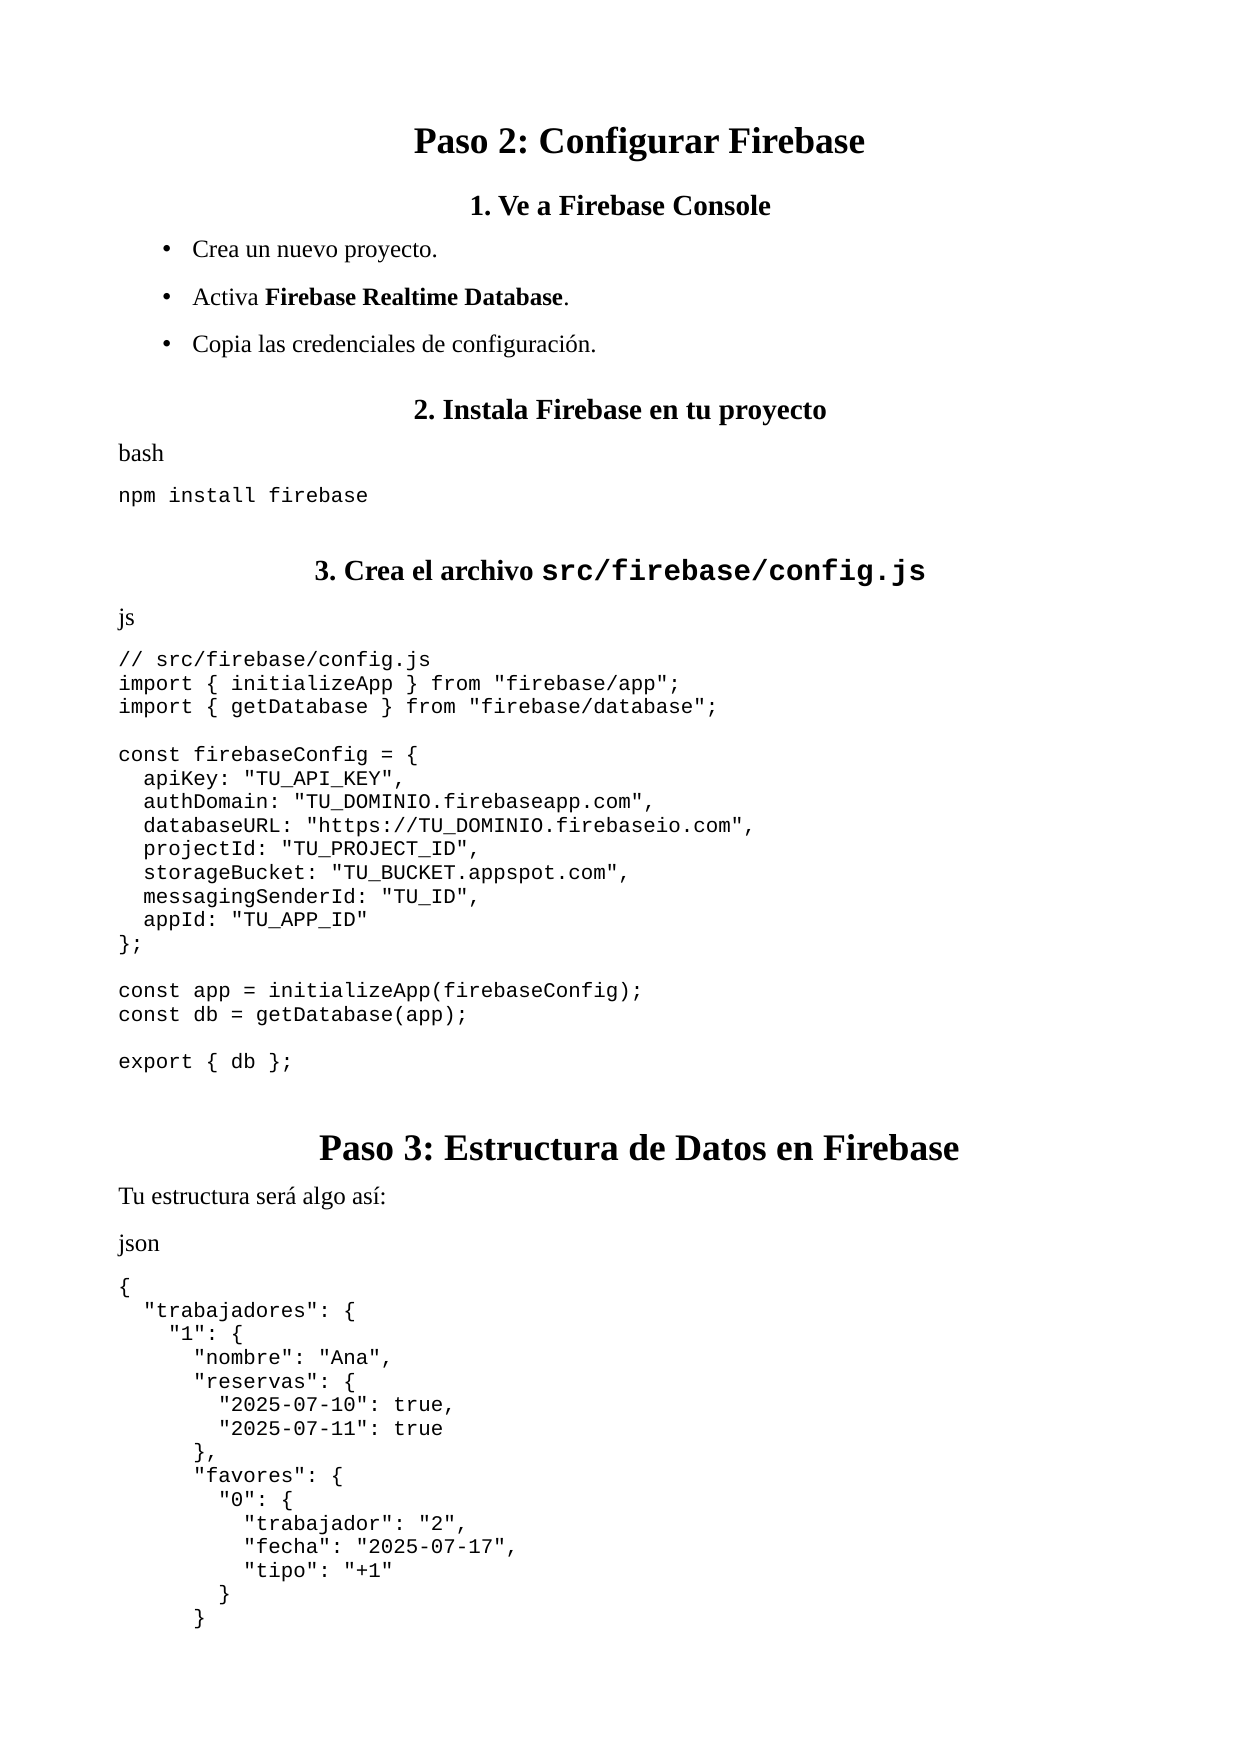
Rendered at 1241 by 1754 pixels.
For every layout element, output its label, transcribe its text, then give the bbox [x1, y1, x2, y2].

text "favores": { [118, 1465, 1122, 1489]
list Copia las credenciales de configuración. [162, 329, 1122, 358]
text const app = initializeApp(firebaseConfig); [118, 980, 1122, 1004]
text // src/firebase/config.js [118, 649, 1122, 673]
text js [118, 602, 1122, 630]
text messagingSenderId: "TU_ID", [118, 886, 1122, 909]
text "tipo": "+1" [118, 1560, 1122, 1583]
text import { initializeApp } from "firebase/app"; [118, 673, 1122, 697]
text json [118, 1228, 1122, 1257]
subtitle 2. Instala Firebase en tu proyecto [118, 392, 1122, 425]
text "1": { [118, 1323, 1122, 1347]
text "nombre": "Ana", [118, 1347, 1122, 1371]
text { [118, 1276, 1122, 1300]
text "0": { [118, 1489, 1122, 1512]
text "fecha": "2025-07-17", [118, 1536, 1122, 1560]
text export { db }; [118, 1051, 1122, 1075]
text storageBucket: "TU_BUCKET.appspot.com", [118, 862, 1122, 886]
text } [118, 1607, 1122, 1631]
text }; [118, 933, 1122, 957]
text "trabajadores": { [118, 1300, 1122, 1323]
text import { getDatabase } from "firebase/database"; [118, 697, 1122, 720]
text apiKey: "TU_API_KEY", [118, 767, 1122, 791]
subtitle 🧠 Paso 3: Estructura de Datos en Firebase [118, 1125, 1122, 1168]
subtitle 1. Ve a Firebase Console [118, 188, 1122, 222]
text databaseURL: "https://TU_DOMINIO.firebaseio.com", [118, 815, 1122, 838]
text }, [118, 1442, 1122, 1465]
subtitle 🔥 Paso 2: Configurar Firebase [118, 118, 1122, 161]
text Tu estructura será algo así: [118, 1181, 1122, 1209]
text authDomain: "TU_DOMINIO.firebaseapp.com", [118, 791, 1122, 815]
subtitle 3. Crea el archivo src/firebase/config.js [118, 553, 1122, 589]
list Activa Firebase Realtime Database. [162, 282, 1122, 311]
list Crea un nuevo proyecto. [162, 234, 1122, 263]
text "2025-07-11": true [118, 1418, 1122, 1442]
text bash [118, 438, 1122, 467]
text "trabajador": "2", [118, 1512, 1122, 1536]
text "2025-07-10": true, [118, 1394, 1122, 1418]
text } [118, 1583, 1122, 1607]
text const db = getDatabase(app); [118, 1004, 1122, 1028]
text projectId: "TU_PROJECT_ID", [118, 838, 1122, 862]
text appId: "TU_APP_ID" [118, 909, 1122, 933]
text npm install firebase [118, 485, 1122, 509]
text const firebaseConfig = { [118, 744, 1122, 767]
text "reservas": { [118, 1371, 1122, 1394]
